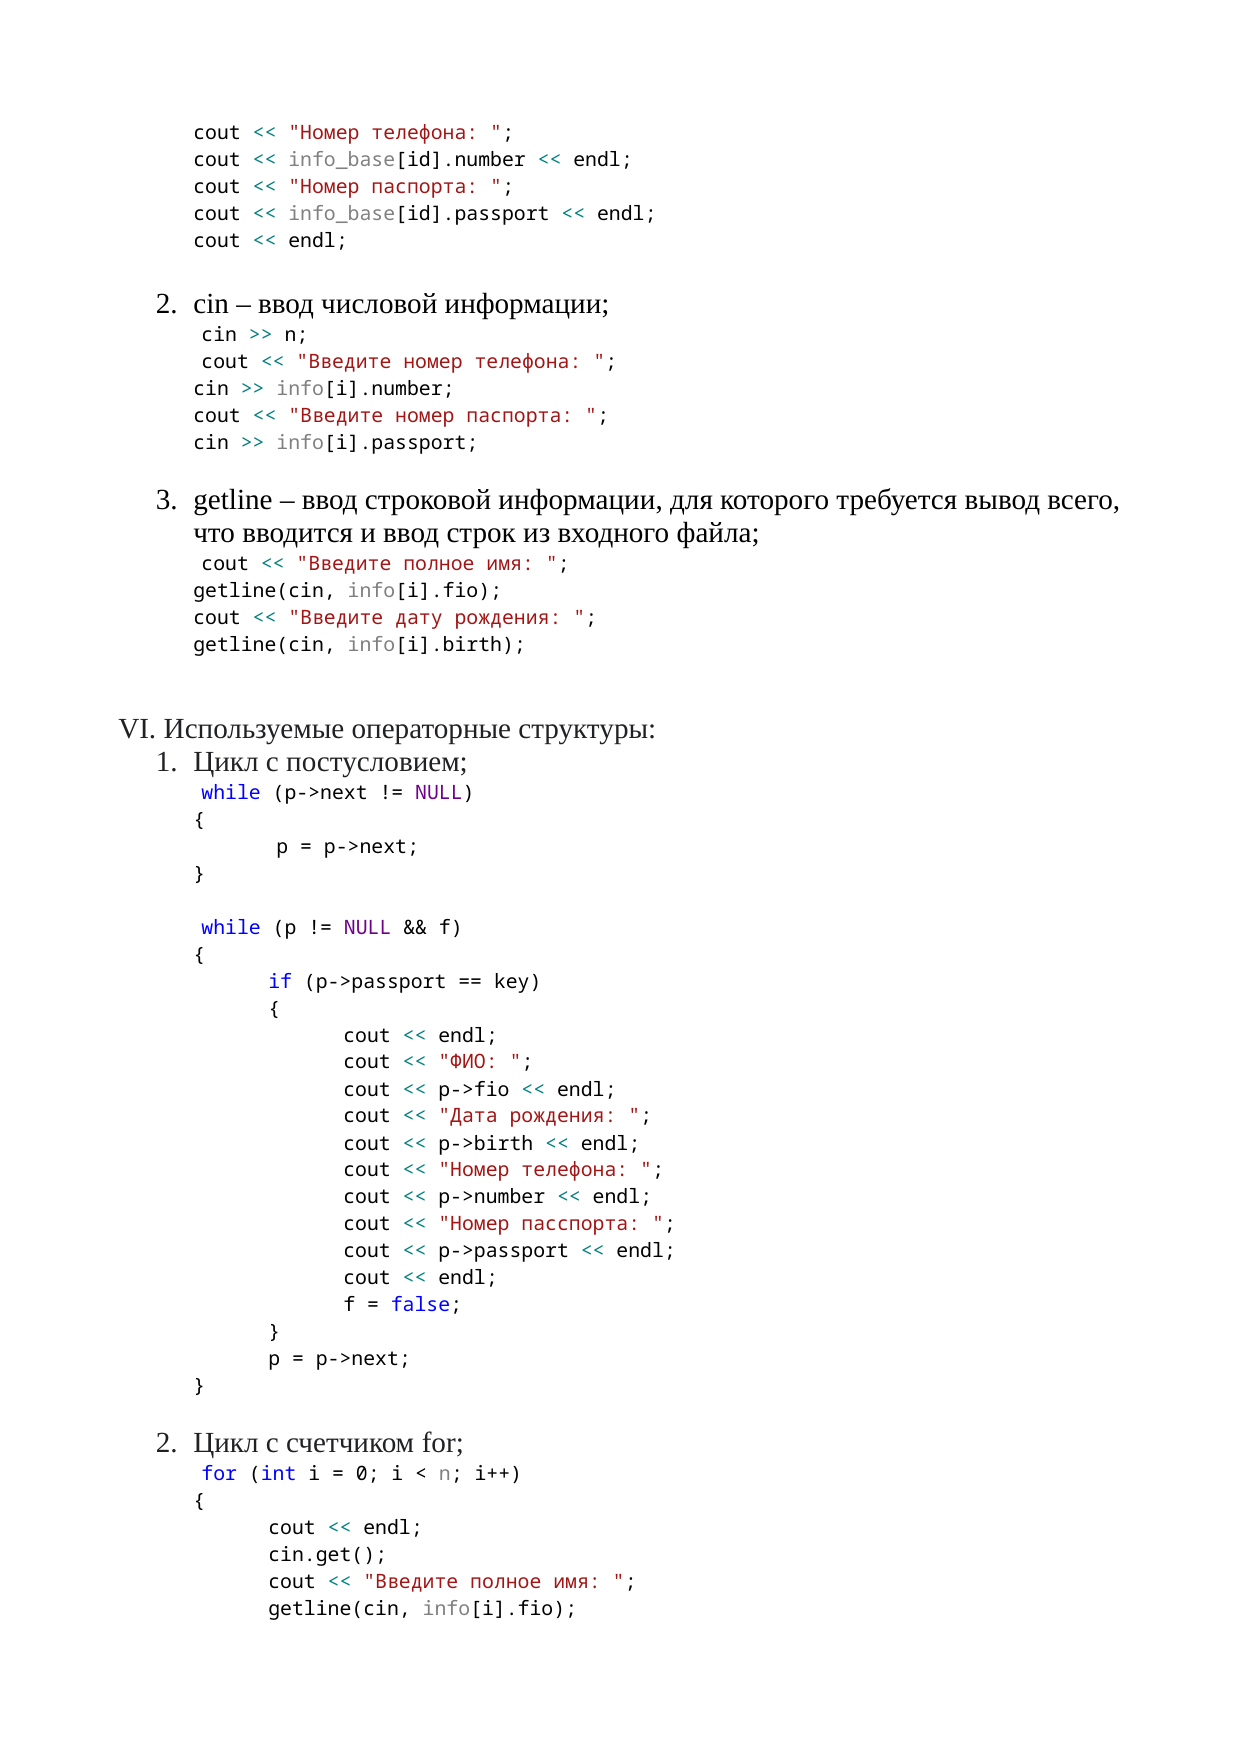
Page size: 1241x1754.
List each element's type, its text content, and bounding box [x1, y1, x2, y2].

text while (p->next != NULL) [118, 778, 1122, 805]
text getline(cin, info[i].fio); [118, 1594, 1122, 1621]
text cout << p->number << endl; [118, 1183, 1122, 1210]
text } [118, 1318, 1122, 1344]
text } [118, 1372, 1122, 1398]
text { [118, 1486, 1122, 1513]
text getline(cin, info[i].birth); [118, 630, 1122, 657]
list getline – ввод строковой информации, для которого требуется вывод всего, что вводится и ввод строк из входного файла; [156, 482, 1122, 549]
text cout << "Введите дату рождения: "; [118, 603, 1122, 630]
text cout << "Введите полное имя: "; [118, 549, 1122, 576]
text cout << "Введите номер телефона: "; [118, 347, 1122, 374]
text { [118, 940, 1122, 967]
text cout << p->fio << endl; [118, 1075, 1122, 1102]
text p = p->next; [118, 832, 1122, 859]
text for (int i = 0; i < n; i++) [118, 1459, 1122, 1486]
text cin >> info[i].number; [118, 374, 1122, 401]
text cout << "Номер телефона: "; [118, 1156, 1122, 1183]
text } [118, 859, 1122, 886]
list Цикл с постусловием; [156, 744, 1122, 778]
text if (p->passport == key) [118, 967, 1122, 994]
text cout << endl; [118, 1264, 1122, 1291]
text cout << endl; [118, 226, 1122, 253]
text p = p->next; [118, 1344, 1122, 1372]
text cout << "Номер паспорта: "; [118, 172, 1122, 199]
text cout << info_base[id].passport << endl; [118, 199, 1122, 226]
text getline(cin, info[i].fio); [118, 576, 1122, 603]
list Цикл с счетчиком for; [156, 1426, 1122, 1459]
text cout << "Номер телефона: "; [118, 118, 1122, 145]
text cout << "Введите номер паспорта: "; [118, 401, 1122, 428]
text cout << endl; [118, 1021, 1122, 1048]
text { [118, 994, 1122, 1021]
text cout << "Введите полное имя: "; [118, 1567, 1122, 1594]
text VI. Используемые операторные структуры: [118, 711, 1122, 744]
text cout << "Дата рождения: "; [118, 1102, 1122, 1129]
text cout << "ФИО: "; [118, 1048, 1122, 1075]
list cin – ввод числовой информации; [156, 287, 1122, 320]
text cout << endl; [118, 1513, 1122, 1540]
text cout << info_base[id].number << endl; [118, 145, 1122, 172]
text cout << p->birth << endl; [118, 1129, 1122, 1156]
text cout << p->passport << endl; [118, 1237, 1122, 1264]
text { [118, 805, 1122, 832]
text cin >> info[i].passport; [118, 428, 1122, 455]
text cin >> n; [118, 320, 1122, 347]
text while (p != NULL && f) [118, 913, 1122, 940]
text f = false; [118, 1291, 1122, 1318]
text cin.get(); [118, 1540, 1122, 1567]
text cout << "Номер пасспорта: "; [118, 1210, 1122, 1237]
